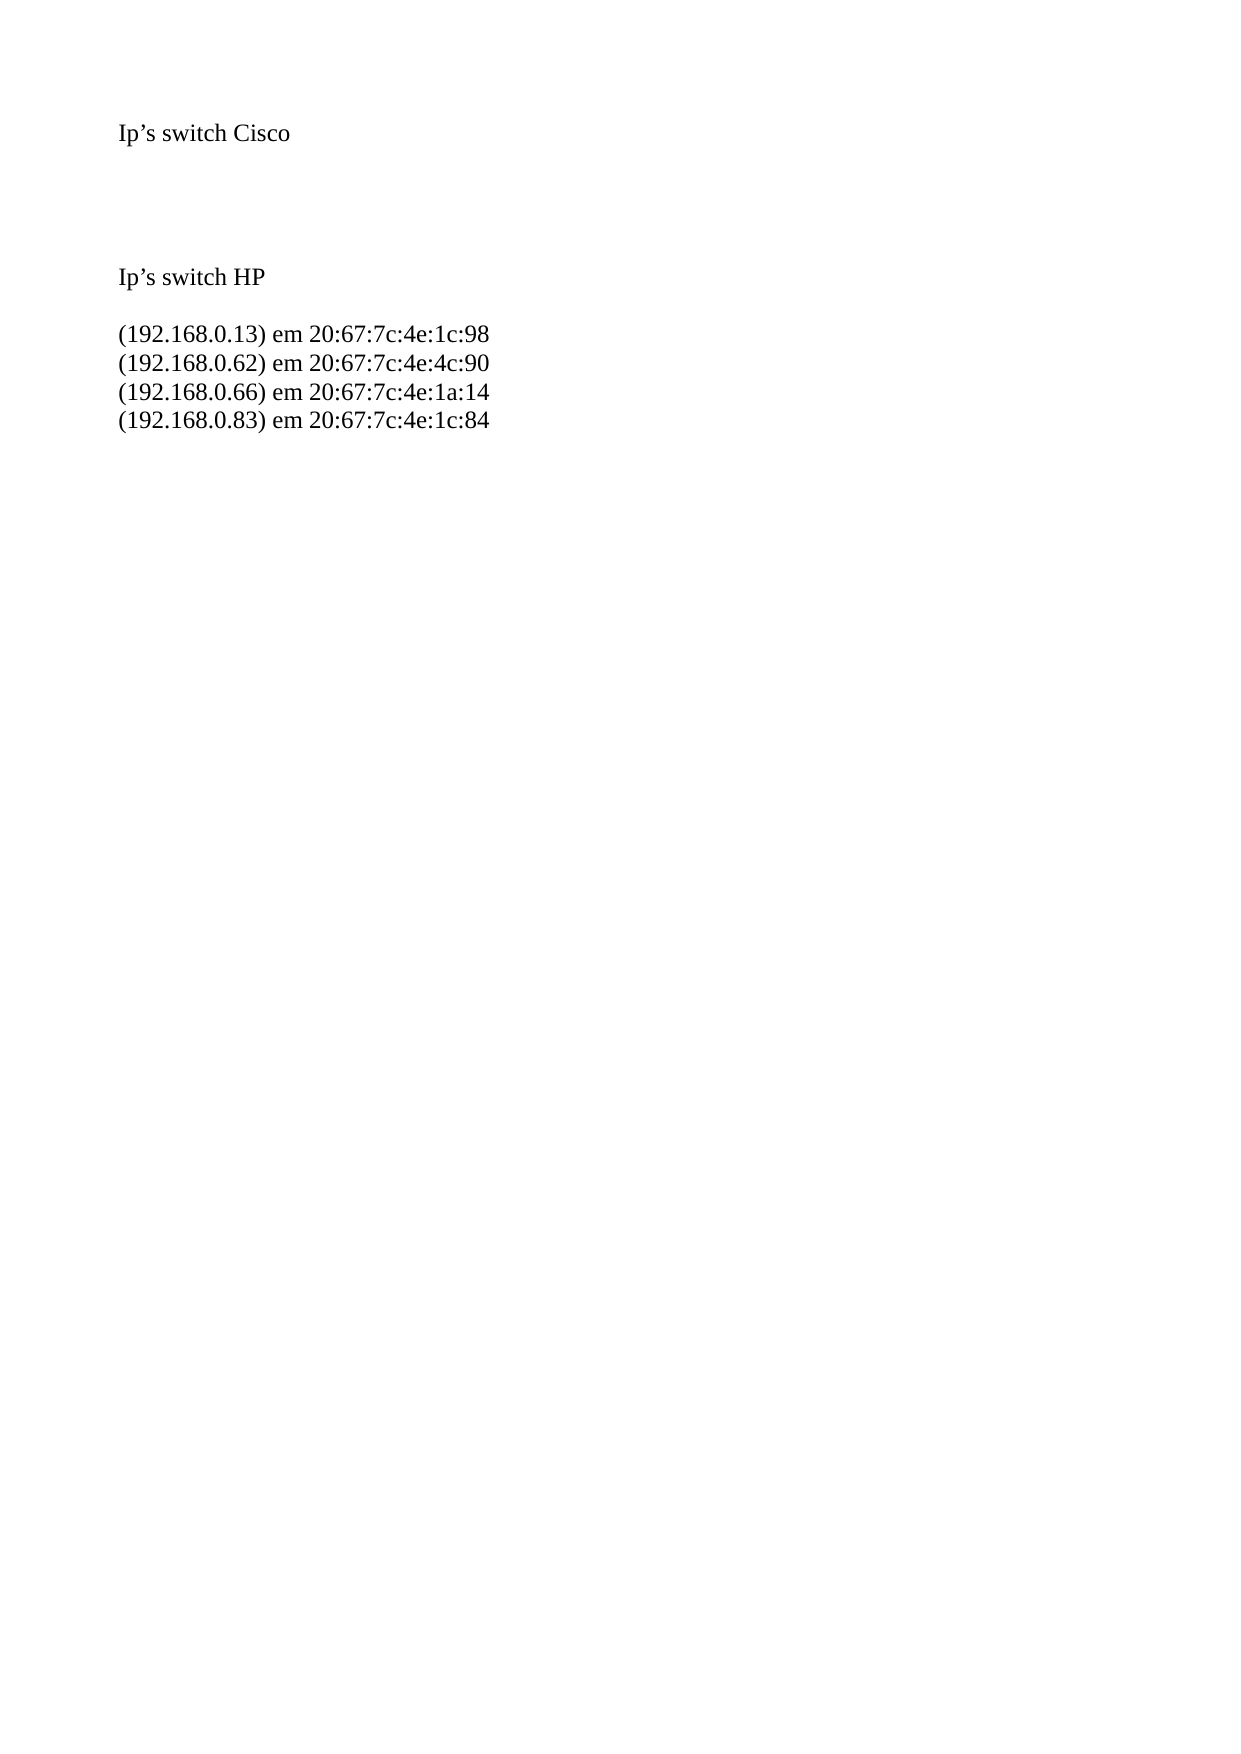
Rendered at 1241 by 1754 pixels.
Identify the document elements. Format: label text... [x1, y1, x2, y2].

text (192.168.0.62) em 20:67:7c:4e:4c:90 [118, 348, 1122, 377]
text Ip’s switch HP [118, 262, 1122, 291]
text (192.168.0.66) em 20:67:7c:4e:1a:14 [118, 377, 1122, 406]
text Ip’s switch Cisco [118, 118, 1122, 147]
text (192.168.0.13) em 20:67:7c:4e:1c:98 [118, 319, 1122, 348]
text (192.168.0.83) em 20:67:7c:4e:1c:84 [118, 406, 1122, 434]
